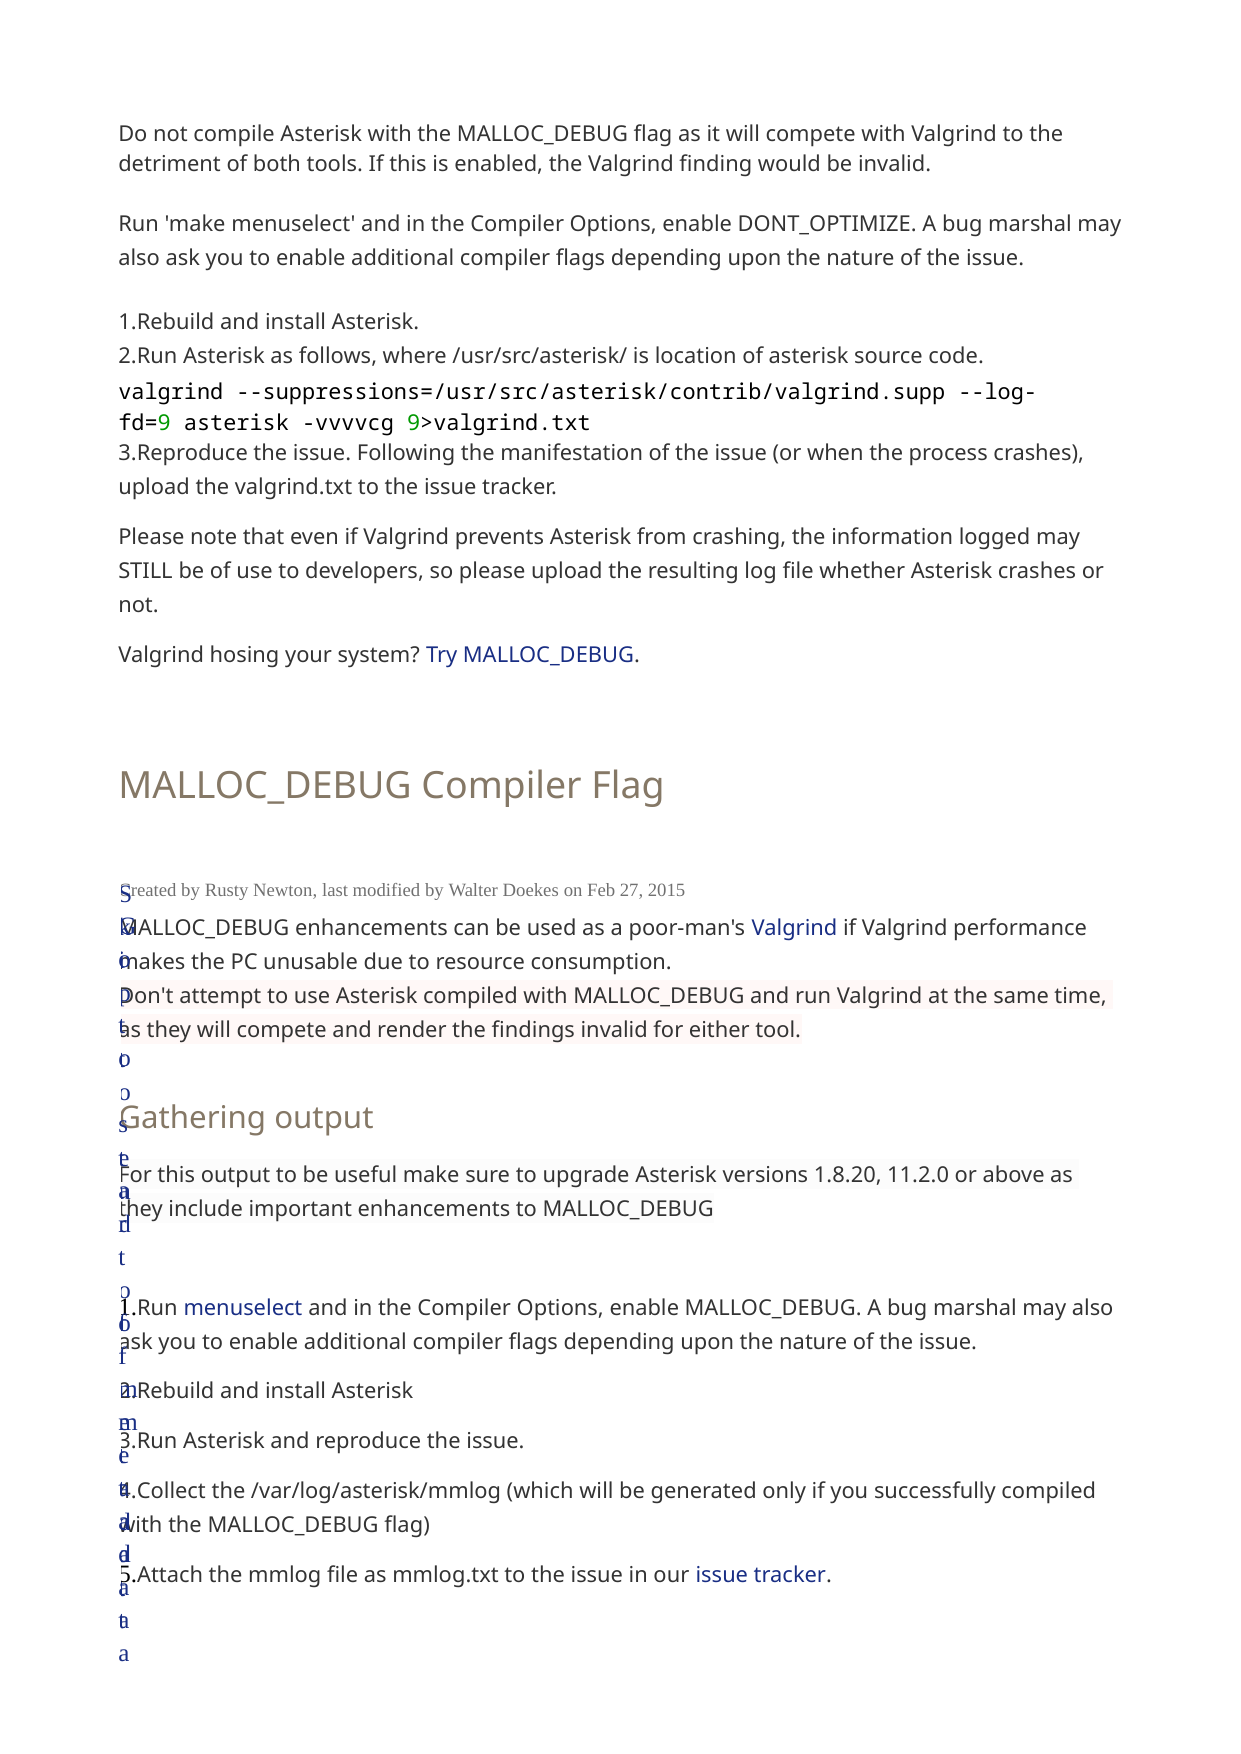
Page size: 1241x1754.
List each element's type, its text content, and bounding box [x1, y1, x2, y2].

list Run menuselect and in the Compiler Options, enable MALLOC_DEBUG. A bug marshal may also ask you to enable additional compiler flags depending upon the nature of the issue. [121, 1291, 1122, 1355]
text For this output to be useful make sure to upgrade Asterisk versions 1.8.20, 11.2.0 or above as they include important enhancements to MALLOC_DEBUG [121, 1159, 1122, 1223]
text Please note that even if Valgrind prevents Asterisk from crashing, the information logged may STILL be of use to developers, so please upload the resulting log file whether Asterisk crashes or not. [118, 521, 1122, 619]
table_header valgrind --suppressions=/usr/src/asterisk/contrib/valgrind.supp --log-fd=9 asterisk -vvvvcg 9>valgrind.txt [118, 374, 1122, 437]
list Run Asterisk as follows, where /usr/src/asterisk/ is location of asterisk source code. [118, 340, 1122, 370]
list Rebuild and install Asterisk. [118, 306, 1122, 336]
text Don't attempt to use Asterisk compiled with MALLOC_DEBUG and run Valgrind at the same time, as they will compete and render the findings invalid for either tool. [121, 980, 1122, 1044]
list Rebuild and install Asterisk [121, 1375, 1122, 1405]
text Valgrind hosing your system? Try MALLOC_DEBUG. [118, 639, 1122, 669]
text Do not compile Asterisk with the MALLOC_DEBUG flag as it will compete with Valgrind to the detriment of both tools. If this is enabled, the Valgrind finding would be invalid. [118, 118, 1122, 178]
subtitle Gathering output [121, 1095, 1122, 1138]
list Reproduce the issue. Following the manifestation of the issue (or when the process crashes), upload the valgrind.txt to the issue tracker. [118, 437, 1122, 501]
list Created by Rusty Newton, last modified by Walter Doekes on Feb 27, 2015 [118, 879, 1122, 908]
text MALLOC_DEBUG enhancements can be used as a poor-man's Valgrind if Valgrind performance makes the PC unusable due to resource consumption. [118, 911, 1122, 975]
list Collect the /var/log/asterisk/mmlog (which will be generated only if you successfully compiled with the MALLOC_DEBUG flag) [121, 1475, 1122, 1539]
list Attach the mmlog file as mmlog.txt to the issue in our issue tracker. [121, 1559, 1122, 1589]
subtitle MALLOC_DEBUG Compiler Flag [118, 758, 1122, 809]
text Run 'make menuselect' and in the Compiler Options, enable DONT_OPTIMIZE. A bug marshal may also ask you to enable additional compiler flags depending upon the nature of the issue. [118, 207, 1122, 271]
list Run Asterisk and reproduce the issue. [121, 1425, 1122, 1455]
